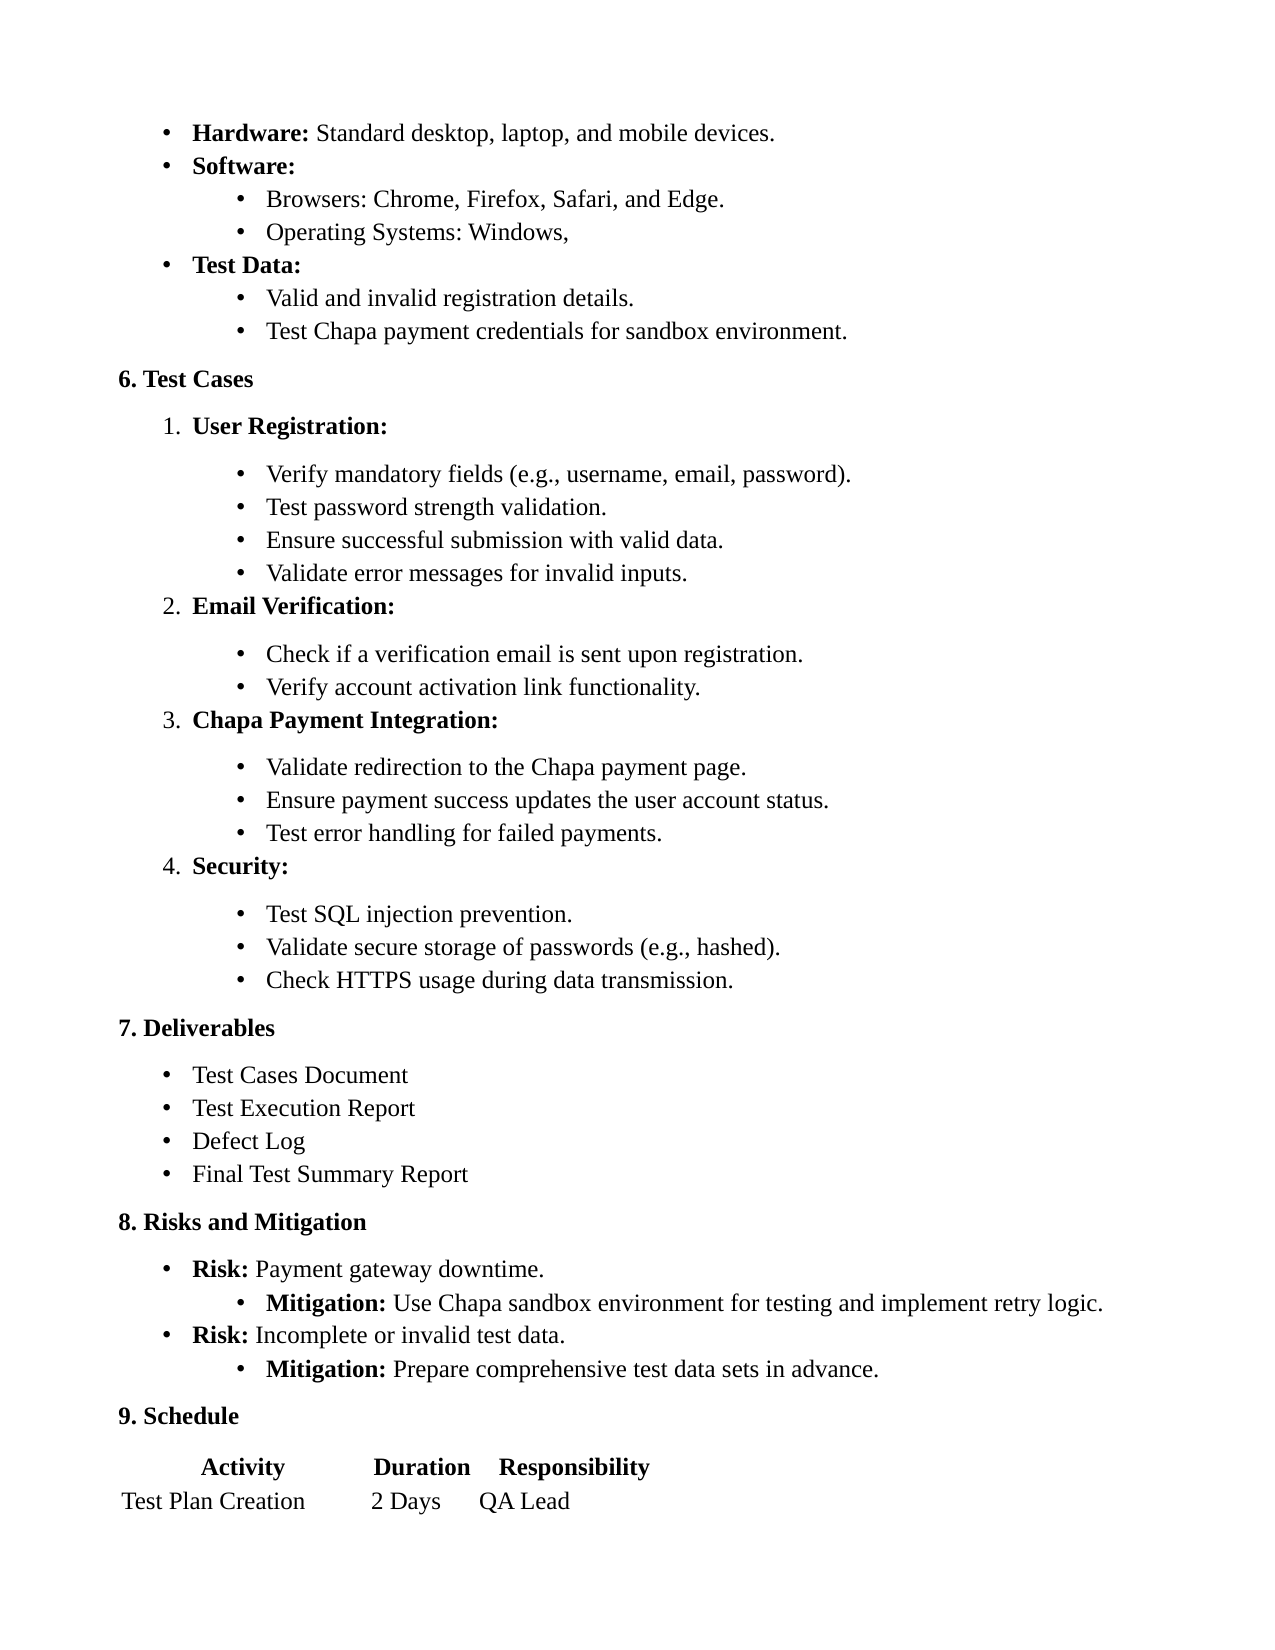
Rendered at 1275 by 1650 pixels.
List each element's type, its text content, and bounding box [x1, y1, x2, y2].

list Verify mandatory fields (e.g., username, email, password). [236, 459, 1157, 488]
list Final Test Summary Report [162, 1159, 1157, 1188]
list Operating Systems: Windows, [236, 217, 1157, 246]
list Defect Log [162, 1126, 1157, 1155]
list User Registration: [162, 411, 1157, 440]
table_cell 2 Days [368, 1484, 476, 1518]
table_header Responsibility [476, 1449, 673, 1483]
text 8. Risks and Mitigation [118, 1207, 1157, 1236]
list Test error handling for failed payments. [236, 818, 1157, 847]
list Test password strength validation. [236, 492, 1157, 521]
text 6. Test Cases [118, 364, 1157, 393]
table_header Activity [118, 1449, 368, 1483]
list Verify account activation link functionality. [236, 672, 1157, 701]
list Validate redirection to the Chapa payment page. [236, 752, 1157, 781]
list Validate secure storage of passwords (e.g., hashed). [236, 932, 1157, 961]
list Test Cases Document [162, 1060, 1157, 1089]
list Test Execution Report [162, 1093, 1157, 1122]
list Test Chapa payment credentials for sandbox environment. [236, 316, 1157, 345]
list Check HTTPS usage during data transmission. [236, 965, 1157, 994]
list Risk: Payment gateway downtime. [162, 1254, 1157, 1283]
list Ensure payment success updates the user account status. [236, 785, 1157, 814]
list Mitigation: Use Chapa sandbox environment for testing and implement retry logic. [236, 1288, 1157, 1316]
list Valid and invalid registration details. [236, 283, 1157, 312]
list Test Data: [162, 250, 1157, 279]
list Validate error messages for invalid inputs. [236, 558, 1157, 587]
table_cell Test Plan Creation [118, 1484, 368, 1518]
list Test SQL injection prevention. [236, 899, 1157, 928]
list Ensure successful submission with valid data. [236, 525, 1157, 554]
list Check if a verification email is sent upon registration. [236, 639, 1157, 667]
list Security: [162, 851, 1157, 880]
list Mitigation: Prepare comprehensive test data sets in advance. [236, 1354, 1157, 1382]
list Risk: Incomplete or invalid test data. [162, 1321, 1157, 1349]
list Browsers: Chrome, Firefox, Safari, and Edge. [236, 184, 1157, 213]
list Software: [162, 151, 1157, 180]
table_cell QA Lead [476, 1484, 673, 1518]
text 7. Deliverables [118, 1013, 1157, 1041]
text 9. Schedule [118, 1401, 1157, 1430]
list Chapa Payment Integration: [162, 705, 1157, 733]
list Hardware: Standard desktop, laptop, and mobile devices. [162, 118, 1157, 147]
table_header Duration [368, 1449, 476, 1483]
list Email Verification: [162, 591, 1157, 620]
